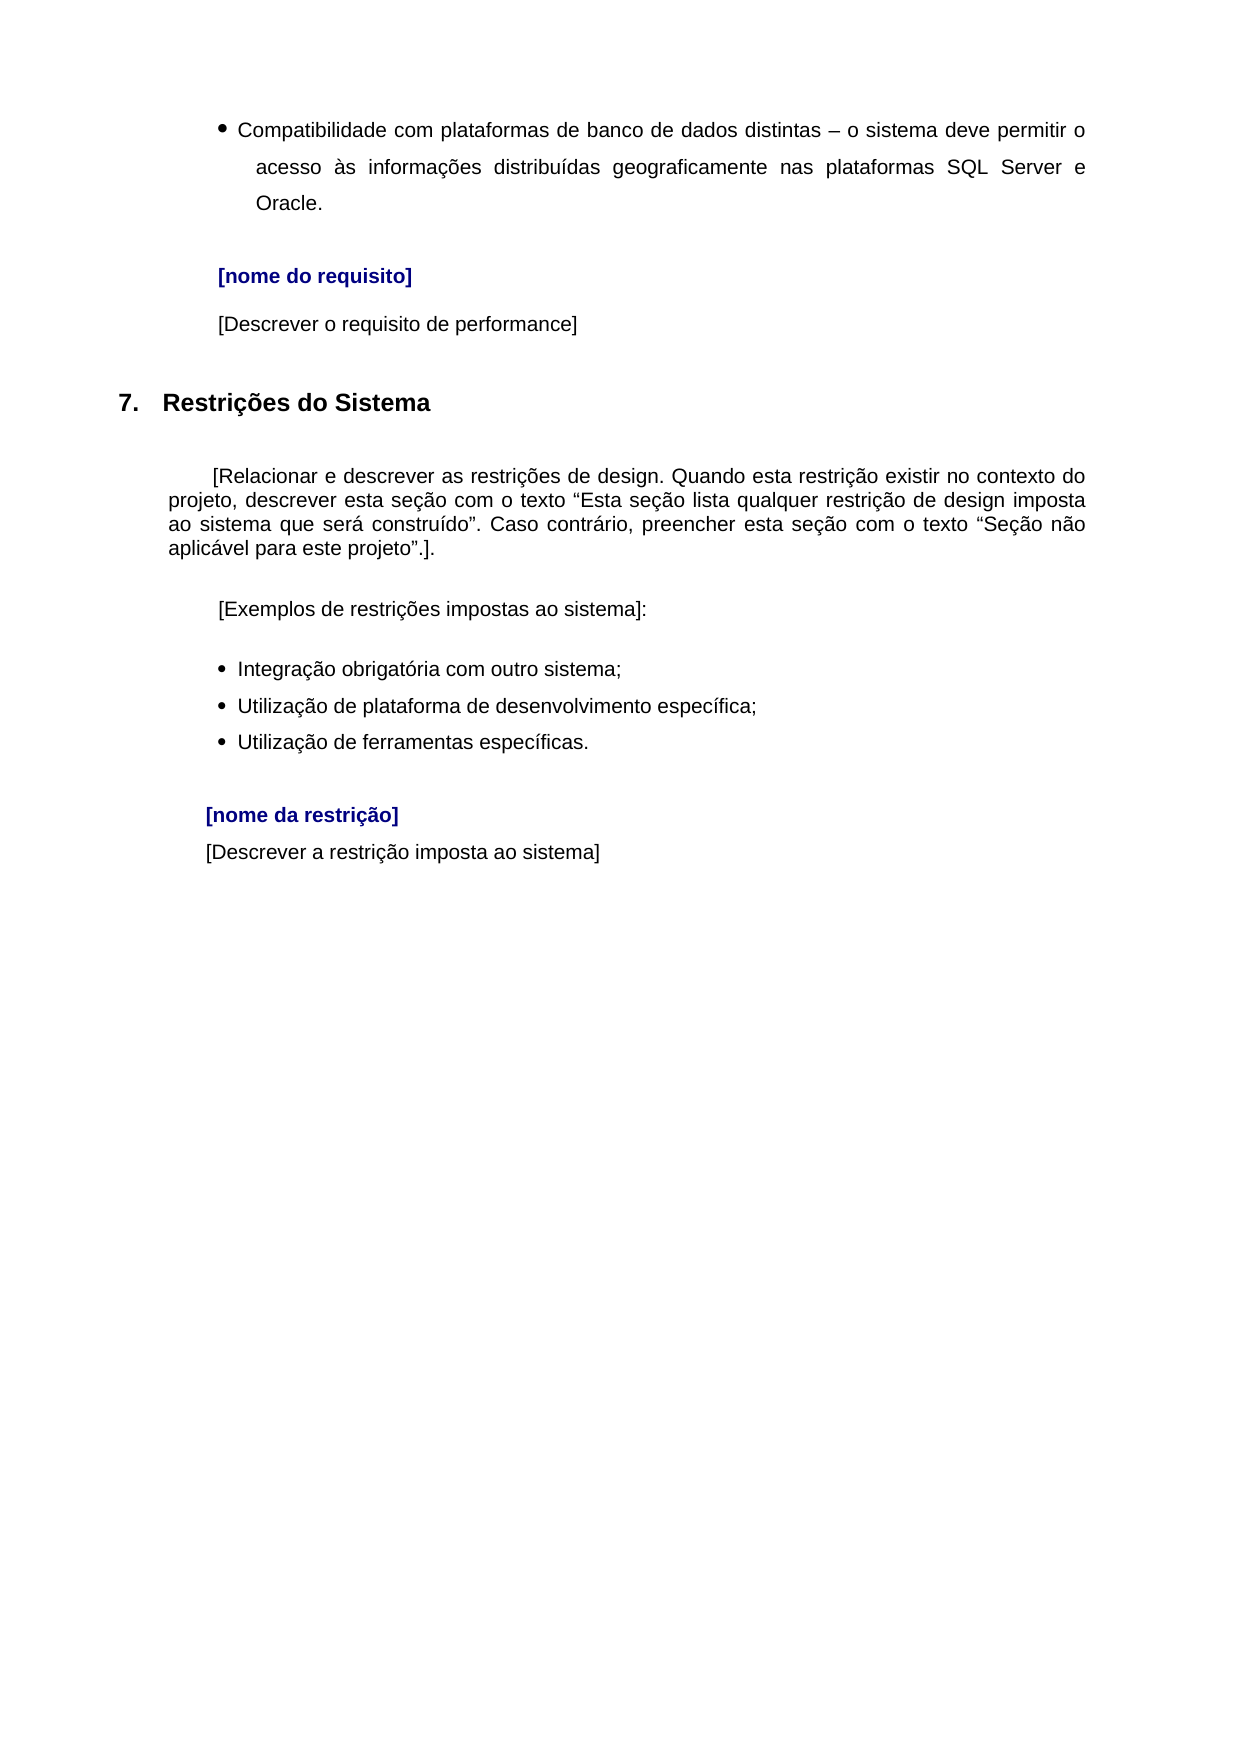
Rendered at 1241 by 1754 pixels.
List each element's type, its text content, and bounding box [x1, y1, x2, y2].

text [Exemplos de restrições impostas ao sistema]: [118, 597, 1087, 621]
text [nome do requisito] [181, 263, 1087, 287]
list Integração obrigatória com outro sistema; [218, 657, 1087, 681]
list Compatibilidade com plataformas de banco de dados distintas – o sistema deve permitir o acesso às informações distribuídas geograficamente nas plataformas SQL Server e Oracle. [218, 118, 1087, 215]
text [Relacionar e descrever as restrições de design. Quando esta restrição existir no contexto do projeto, descrever esta seção com o texto “Esta seção lista qualquer restrição de design imposta ao sistema que será construído”. Caso contrário, preencher esta seção com o texto “Seção não aplicável para este projeto”.]. [168, 464, 1087, 560]
list Utilização de ferramentas específicas. [218, 730, 1087, 754]
list Utilização de plataforma de desenvolvimento específica; [218, 693, 1087, 718]
text [nome da restrição] [206, 803, 1087, 827]
text [Descrever o requisito de performance] [218, 311, 1087, 335]
subtitle Restrições do Sistema [118, 388, 1087, 417]
text [Descrever a restrição imposta ao sistema] [118, 839, 1087, 863]
